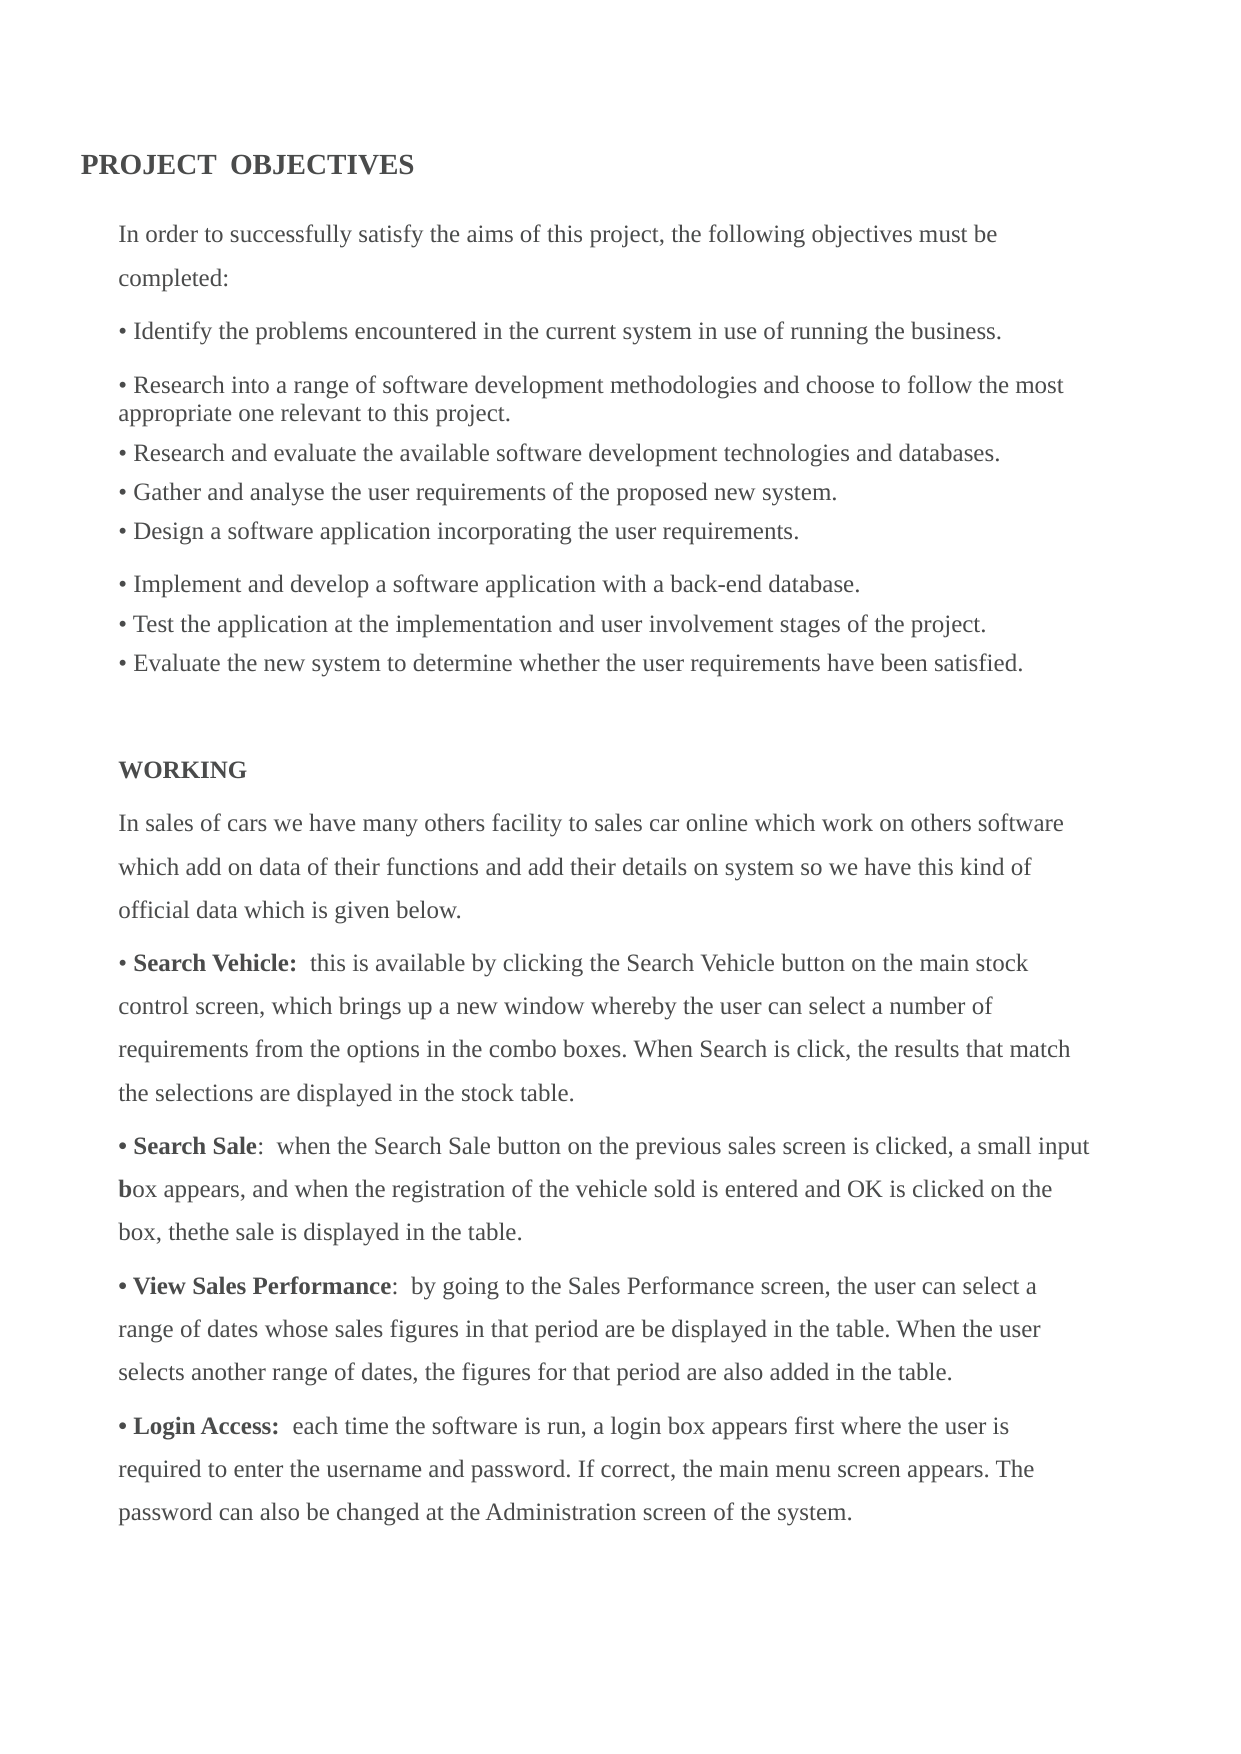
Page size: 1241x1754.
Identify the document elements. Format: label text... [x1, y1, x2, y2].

text • Implement and develop a software application with a back-end database. [118, 569, 1092, 598]
list • Search Sale: when the Search Sale button on the previous sales screen is clicked, a small input box appears, and when the registration of the vehicle sold is entered and OK is clicked on the box, thethe sale is displayed in the table. [118, 1131, 1092, 1246]
list WORKING [118, 755, 1092, 784]
list In sales of cars we have many others facility to sales car online which work on others software which add on data of their functions and add their details on system so we have this kind of official data which is given below. [118, 808, 1092, 923]
list • Identify the problems encountered in the current system in use of running the business. [118, 316, 1092, 345]
list • Design a software application incorporating the user requirements. [118, 516, 1092, 545]
text • Gather and analyse the user requirements of the proposed new system. [118, 477, 1092, 506]
text • Test the application at the implementation and user involvement stages of the project. [118, 609, 1092, 637]
list PROJECT OBJECTIVES [81, 147, 1122, 180]
list • Search Vehicle: this is available by clicking the Search Vehicle button on the main stock control screen, which brings up a new window whereby the user can select a number of requirements from the options in the combo boxes. When Search is click, the results that match the selections are displayed in the stock table. [118, 948, 1092, 1106]
list In order to successfully satisfy the aims of this project, the following objectives must be completed: [118, 219, 1092, 291]
list • Evaluate the new system to determine whether the user requirements have been satisfied. [118, 648, 1092, 677]
text • Research and evaluate the available software development technologies and databases. [118, 438, 1092, 466]
text • Research into a range of software development methodologies and choose to follow the most appropriate one relevant to this project. [118, 370, 1092, 427]
list • Login Access: each time the software is run, a login box appears first where the user is required to enter the username and password. If correct, the main menu screen appears. The password can also be changed at the Administration screen of the system. [118, 1411, 1092, 1526]
list • View Sales Performance: by going to the Sales Performance screen, the user can select a range of dates whose sales figures in that period are be displayed in the table. When the user selects another range of dates, the figures for that period are also added in the table. [118, 1271, 1092, 1386]
